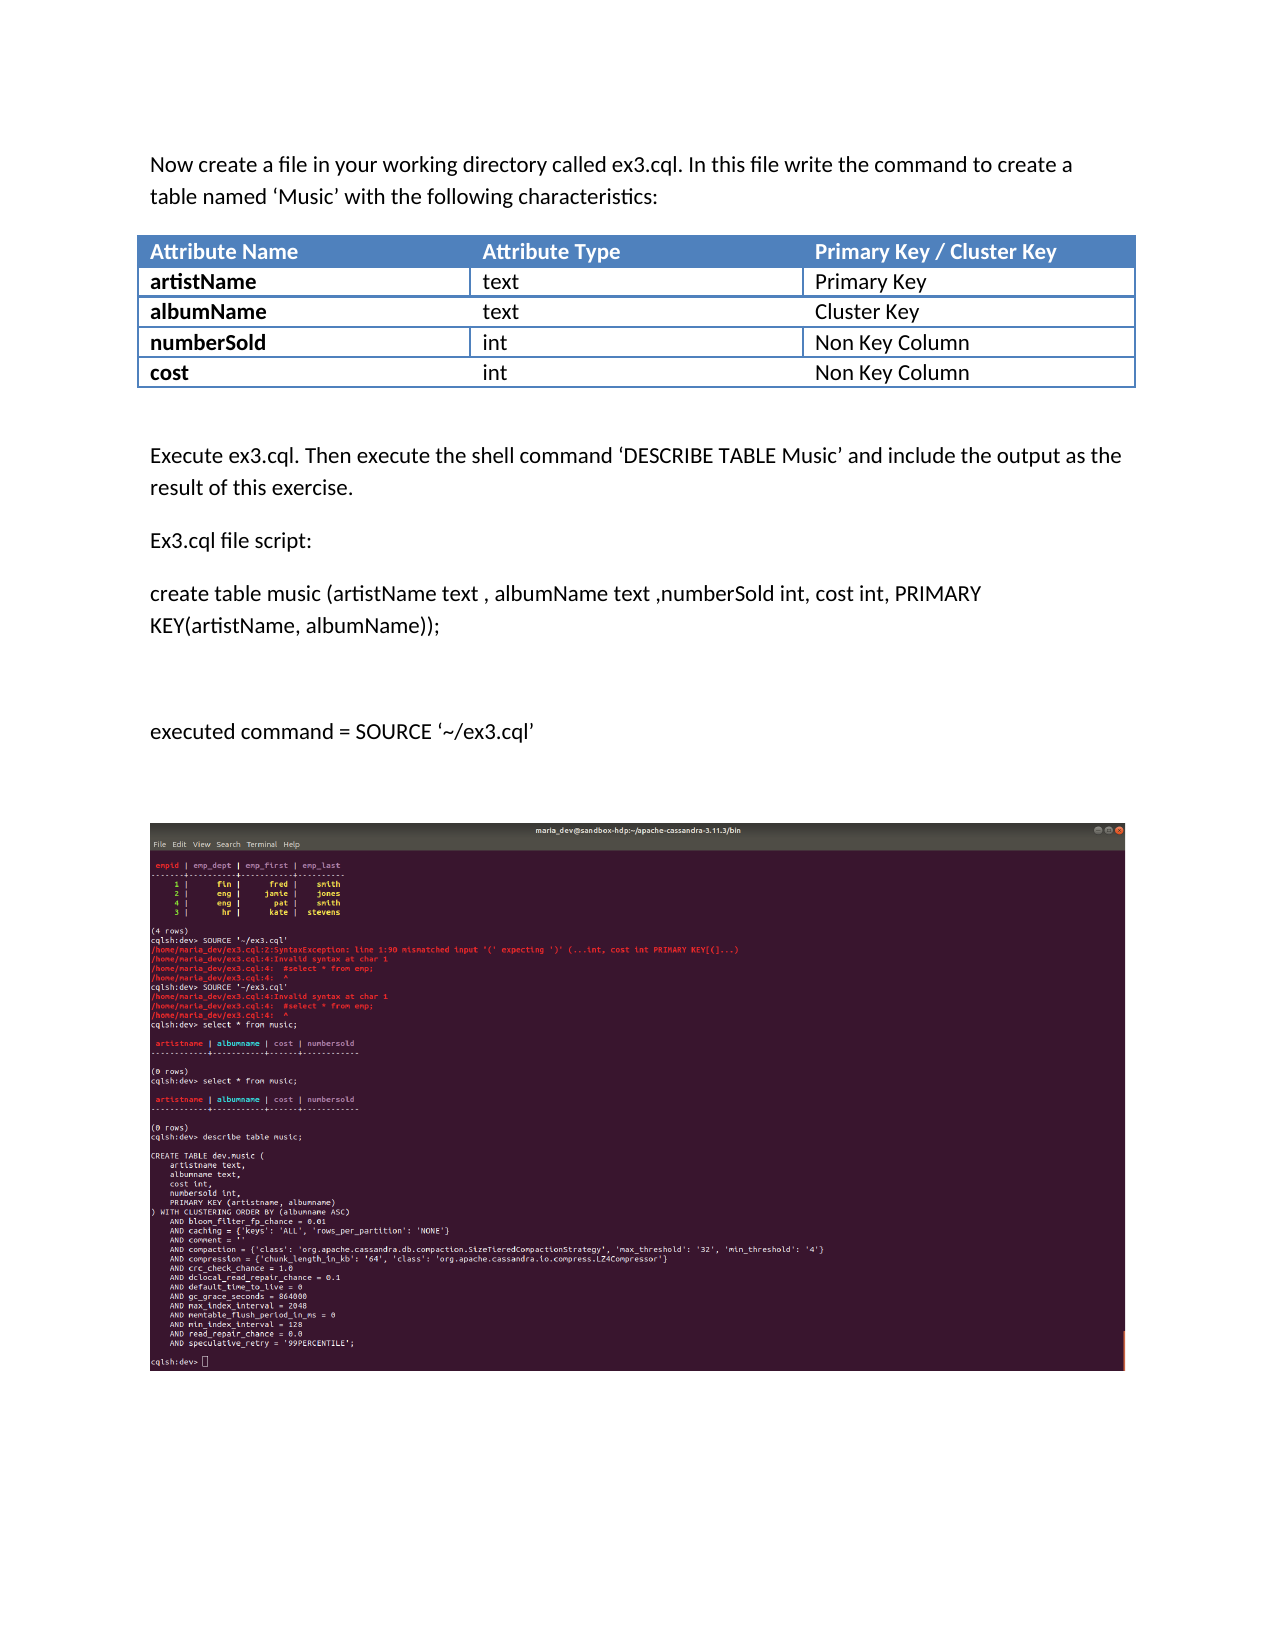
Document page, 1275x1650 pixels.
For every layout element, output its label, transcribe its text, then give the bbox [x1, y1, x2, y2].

table_cell text [471, 268, 802, 295]
table_cell text [470, 298, 803, 326]
table_cell cost [139, 358, 470, 386]
text Execute ex3.cql. Then execute the shell command ‘DESCRIBE TABLE Music’ and include the output as the result of this exercise. [150, 441, 1125, 501]
table_cell artistName [139, 268, 469, 295]
table_cell Primary Key [804, 268, 1134, 295]
table_cell albumName [139, 298, 470, 326]
text Now create a file in your working directory called ex3.cql. In this file write the command to create a table named ‘Music’ with the following characteristics: [150, 150, 1125, 210]
table_header Primary Key / Cluster Key [803, 237, 1134, 265]
table_header Attribute Name [139, 237, 470, 265]
text Ex3.cql file script: [150, 526, 1125, 554]
table_cell numberSold [139, 328, 469, 356]
table_cell int [470, 358, 803, 386]
table_cell Non Key Column [803, 358, 1134, 386]
table_cell Non Key Column [804, 328, 1134, 356]
table_header Attribute Type [470, 237, 803, 265]
table_cell int [471, 328, 802, 356]
text executed command = SOURCE ‘~/ex3.cql’ [150, 717, 1125, 745]
text create table music (artistName text , albumName text ,numberSold int, cost int, PRIMARY KEY(artistName, albumName)); [150, 579, 1125, 639]
table_cell Cluster Key [803, 298, 1134, 326]
